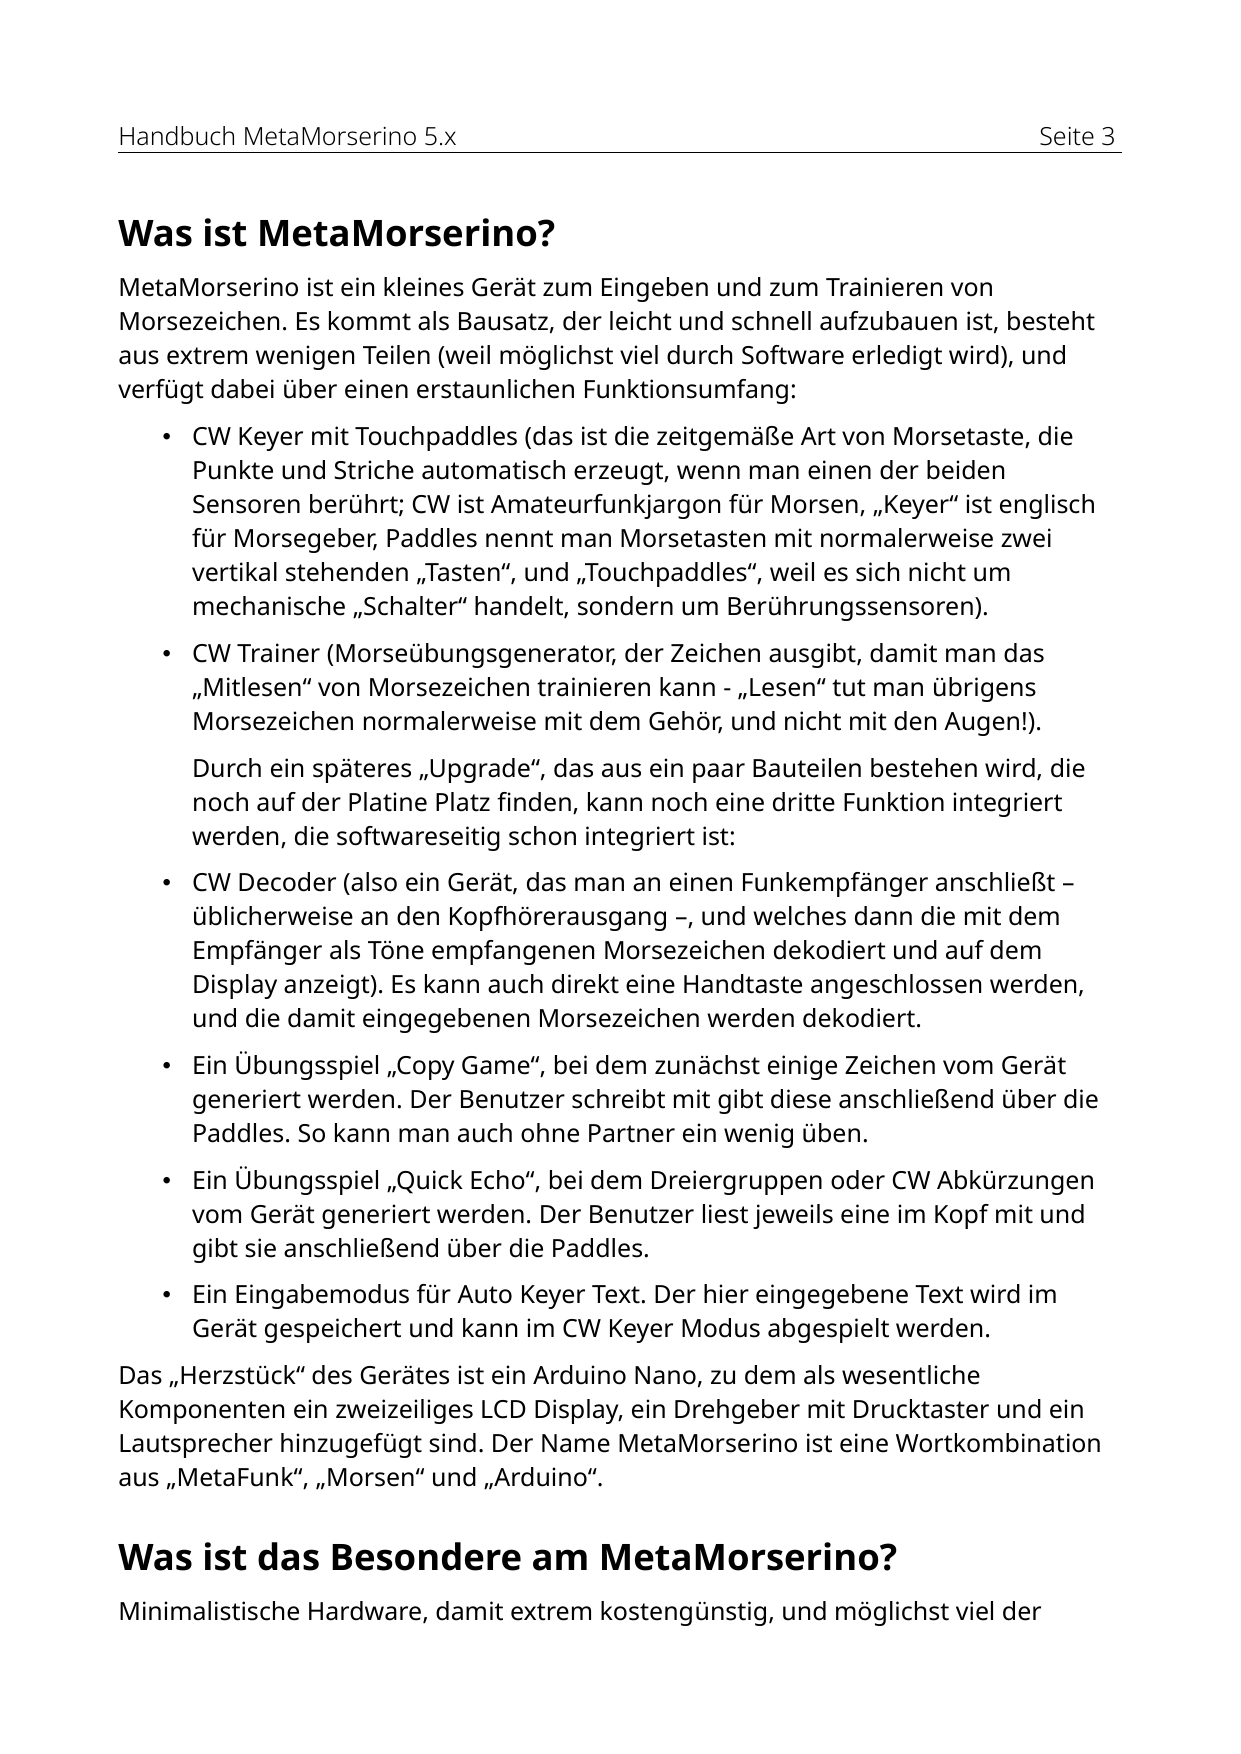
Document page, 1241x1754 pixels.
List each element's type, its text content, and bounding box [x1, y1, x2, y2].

list Ein Übungsspiel „Copy Game“, bei dem zunächst einige Zeichen vom Gerät generiert werden. Der Benutzer schreibt mit gibt diese anschließend über die Paddles. So kann man auch ohne Partner ein wenig üben. [162, 1048, 1122, 1150]
text Minimalistische Hardware, damit extrem kostengünstig, und möglichst viel der [118, 1594, 1122, 1628]
list CW Trainer (Morseübungsgenerator, der Zeichen ausgibt, damit man das „Mitlesen“ von Morsezeichen trainieren kann - „Lesen“ tut man übrigens Morsezeichen normalerweise mit dem Gehör, und nicht mit den Augen!). [162, 636, 1122, 738]
text MetaMorserino ist ein kleines Gerät zum Eingeben und zum Trainieren von Morsezeichen. Es kommt als Bausatz, der leicht und schnell aufzubauen ist, besteht aus extrem wenigen Teilen (weil möglichst viel durch Software erledigt wird), und verfügt dabei über einen erstaunlichen Funktionsumfang: [118, 270, 1122, 406]
list Ein Übungsspiel „Quick Echo“, bei dem Dreiergruppen oder CW Abkürzungen vom Gerät generiert werden. Der Benutzer liest jeweils eine im Kopf mit und gibt sie anschließend über die Paddles. [162, 1162, 1122, 1264]
subtitle Was ist MetaMorserino? [118, 208, 1122, 257]
list CW Decoder (also ein Gerät, das man an einen Funkempfänger anschließt – üblicherweise an den Kopfhörerausgang –, und welches dann die mit dem Empfänger als Töne empfangenen Morsezeichen dekodiert und auf dem Display anzeigt). Es kann auch direkt eine Handtaste angeschlossen werden, und die damit eingegebenen Morsezeichen werden dekodiert. [162, 865, 1122, 1035]
subtitle Was ist das Besondere am MetaMorserino? [118, 1531, 1122, 1581]
list Ein Eingabemodus für Auto Keyer Text. Der hier eingegebene Text wird im Gerät gespeichert und kann im CW Keyer Modus abgespielt werden. [162, 1277, 1122, 1345]
text Das „Herzstück“ des Gerätes ist ein Arduino Nano, zu dem als wesentliche Komponenten ein zweizeiliges LCD Display, ein Drehgeber mit Drucktaster und ein Lautsprecher hinzugefügt sind. Der Name MetaMorserino ist eine Wortkombination aus „MetaFunk“, „Morsen“ und „Arduino“. [118, 1358, 1122, 1494]
list Durch ein späteres „Upgrade“, das aus ein paar Bauteilen bestehen wird, die noch auf der Platine Platz finden, kann noch eine dritte Funktion integriert werden, die softwareseitig schon integriert ist: [162, 750, 1122, 852]
list CW Keyer mit Touchpaddles (das ist die zeitgemäße Art von Morsetaste, die Punkte und Striche automatisch erzeugt, wenn man einen der beiden Sensoren berührt; CW ist Amateurfunkjargon für Morsen, „Keyer“ ist englisch für Morsegeber, Paddles nennt man Morsetasten mit normalerweise zwei vertikal stehenden „Tasten“, und „Touchpaddles“, weil es sich nicht um mechanische „Schalter“ handelt, sondern um Berührungssensoren). [162, 419, 1122, 623]
